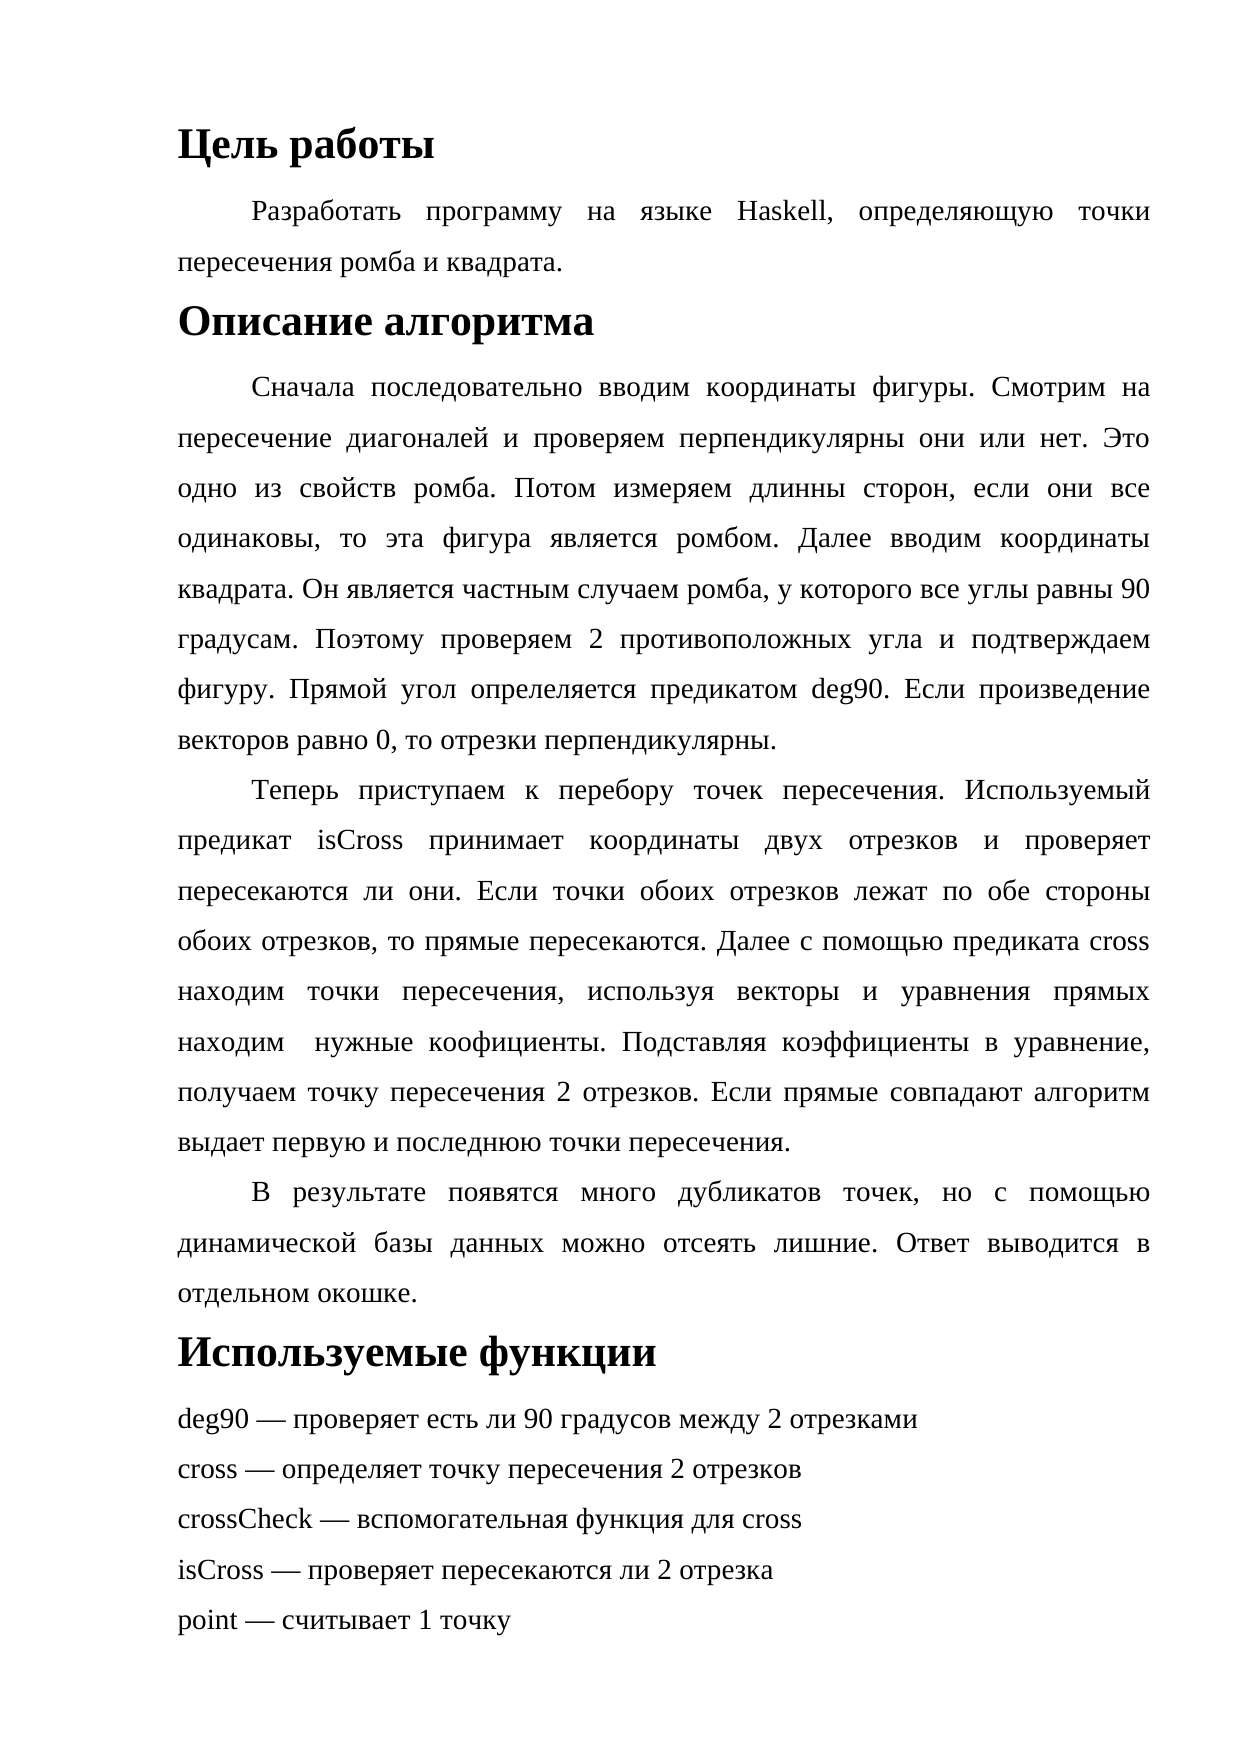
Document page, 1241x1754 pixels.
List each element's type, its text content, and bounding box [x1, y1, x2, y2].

text Сначала последовательно вводим координаты фигуры. Смотрим на пересечение диагоналей и проверяем перпендикулярны они или нет. Это одно из свойств ромба. Потом измеряем длинны сторон, если они все одинаковы, то эта фигура является ромбом. Далее вводим координаты квадрата. Он является частным случаем ромба, у которого все углы равны 90 градусам. Поэтому проверяем 2 противоположных угла и подтверждаем фигуру. Прямой угол опрелеляется предикатом deg90. Если произведение векторов равно 0, то отрезки перпендикулярны. [177, 369, 1152, 755]
text deg90 — проверяет есть ли 90 градусов между 2 отрезками [177, 1401, 1152, 1434]
text В результате появятся много дубликатов точек, но с помощью динамической базы данных можно отсеять лишние. Ответ выводится в отдельном окошке. [177, 1174, 1152, 1309]
text cross — определяет точку пересечения 2 отрезков [177, 1451, 1152, 1485]
text Разработать программу на языке Haskell, определяющую точки пересечения ромба и квадрата. [177, 193, 1152, 277]
text crossCheck — вспомогательная функция для cross [177, 1502, 1152, 1535]
text Цель работы [177, 118, 1152, 168]
text isCross — проверяет пересекаются ли 2 отрезка [177, 1552, 1152, 1585]
text Описание алгоритма [177, 294, 1152, 344]
text Теперь приступаем к перебору точек пересечения. Используемый предикат isCross принимает координаты двух отрезков и проверяет пересекаются ли они. Если точки обоих отрезков лежат по обе стороны обоих отрезков, то прямые пересекаются. Далее с помощью предиката cross находим точки пересечения, используя векторы и уравнения прямых находим нужные коофициенты. Подставляя коэффициенты в уравнение, получаем точку пересечения 2 отрезков. Если прямые совпадают алгоритм выдает первую и последнюю точки пересечения. [177, 772, 1152, 1158]
text Используемые функции [177, 1326, 1152, 1376]
text point — считывает 1 точку [177, 1602, 1152, 1636]
